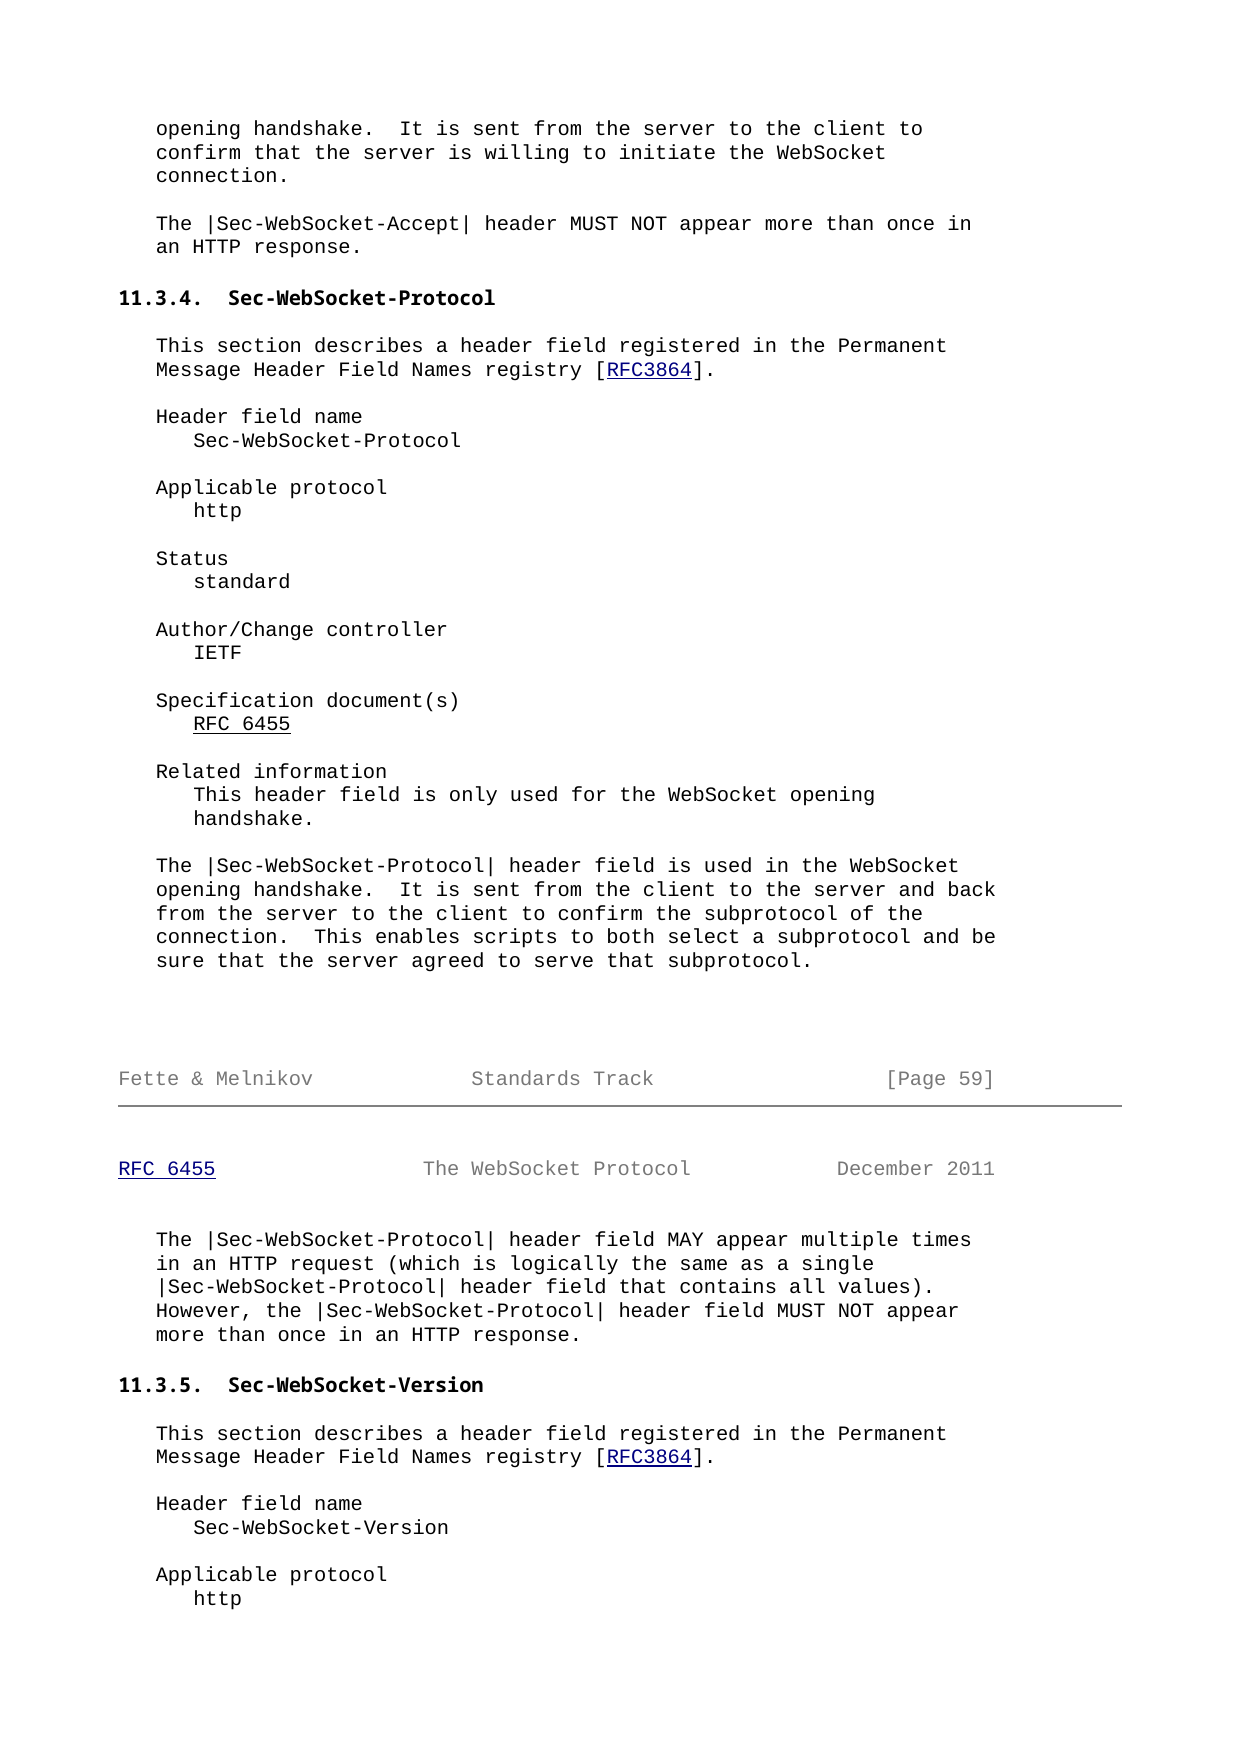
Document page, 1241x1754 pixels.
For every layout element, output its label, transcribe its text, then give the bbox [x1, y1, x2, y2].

text The |Sec-WebSocket-Protocol| header field MAY appear multiple times [118, 1229, 1122, 1253]
text Specification document(s) [118, 690, 1122, 713]
text Related information [118, 761, 1122, 784]
text from the server to the client to confirm the subprotocol of the [118, 902, 1122, 926]
text Sec-WebSocket-Version [118, 1517, 1122, 1541]
text Author/Change controller [118, 619, 1122, 642]
text The |Sec-WebSocket-Accept| header MUST NOT appear more than once in [118, 213, 1122, 236]
text This section describes a header field registered in the Permanent [118, 1422, 1122, 1446]
text opening handshake. It is sent from the server to the client to [118, 118, 1122, 142]
text Header field name [118, 406, 1122, 429]
text handshake. [118, 808, 1122, 832]
text http [118, 1588, 1122, 1612]
text Fette & Melnikov Standards Track [Page 59] [118, 1068, 1122, 1091]
text in an HTTP request (which is logically the same as a single [118, 1253, 1122, 1277]
text IETF [118, 642, 1122, 666]
text RFC 6455 [118, 713, 1122, 737]
text This header field is only used for the WebSocket opening [118, 784, 1122, 808]
text Header field name [118, 1493, 1122, 1517]
text Applicable protocol [118, 477, 1122, 501]
text confirm that the server is willing to initiate the WebSocket [118, 142, 1122, 165]
text RFC 6455 The WebSocket Protocol December 2011 [118, 1159, 1122, 1182]
text an HTTP response. [118, 236, 1122, 260]
text The |Sec-WebSocket-Protocol| header field is used in the WebSocket [118, 855, 1122, 879]
text Message Header Field Names registry [RFC3864]. [118, 1446, 1122, 1470]
text more than once in an HTTP response. [118, 1324, 1122, 1347]
text standard [118, 571, 1122, 595]
text 11.3.5. Sec-WebSocket-Version [118, 1371, 1122, 1399]
text opening handshake. It is sent from the client to the server and back [118, 879, 1122, 902]
text http [118, 501, 1122, 524]
text Applicable protocol [118, 1564, 1122, 1588]
text 11.3.4. Sec-WebSocket-Protocol [118, 284, 1122, 311]
text sure that the server agreed to serve that subprotocol. [118, 950, 1122, 973]
text Status [118, 548, 1122, 571]
text However, the |Sec-WebSocket-Protocol| header field MUST NOT appear [118, 1300, 1122, 1324]
text Sec-WebSocket-Protocol [118, 429, 1122, 453]
text Message Header Field Names registry [RFC3864]. [118, 359, 1122, 382]
text connection. [118, 165, 1122, 189]
text This section describes a header field registered in the Permanent [118, 335, 1122, 359]
text connection. This enables scripts to both select a subprotocol and be [118, 926, 1122, 950]
text |Sec-WebSocket-Protocol| header field that contains all values). [118, 1277, 1122, 1300]
